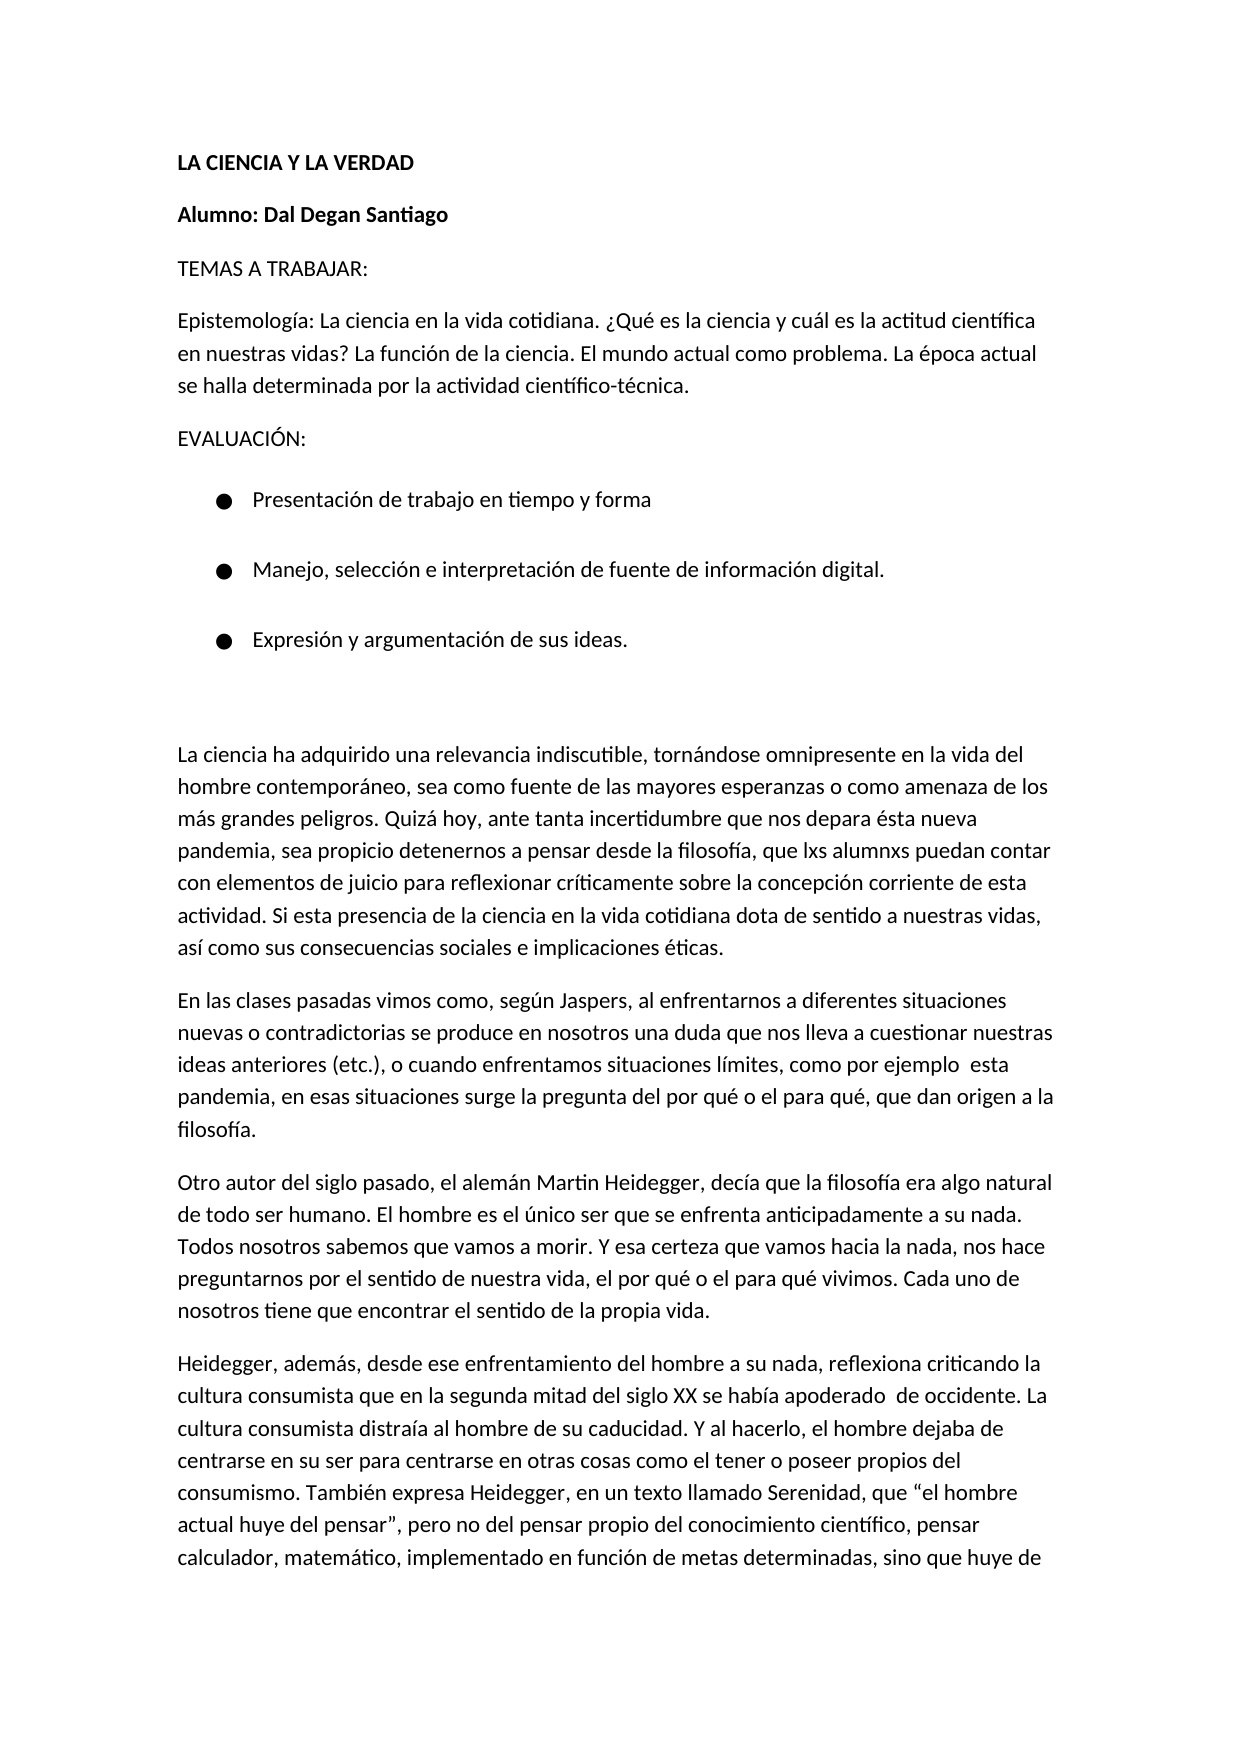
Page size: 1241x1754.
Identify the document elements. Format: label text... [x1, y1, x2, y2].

list Expresión y argumentación de sus ideas. [215, 617, 1063, 659]
text Alumno: Dal Degan Santiago [177, 201, 1063, 229]
list Manejo, selección e interpretación de fuente de información digital. [215, 547, 1063, 590]
text En las clases pasadas vimos como, según Jaspers, al enfrentarnos a diferentes situaciones nuevas o contradictorias se produce en nosotros una duda que nos lleva a cuestionar nuestras ideas anteriores (etc.), o cuando enfrentamos situaciones límites, como por ejemplo esta pandemia, en esas situaciones surge la pregunta del por qué o el para qué, que dan origen a la filosofía. [177, 986, 1063, 1143]
text TEMAS A TRABAJAR: [177, 254, 1063, 282]
list Presentación de trabajo en tiempo y forma [215, 477, 1063, 520]
text EVALUACIÓN: [177, 424, 1063, 452]
text Otro autor del siglo pasado, el alemán Martin Heidegger, decía que la filosofía era algo natural de todo ser humano. El hombre es el único ser que se enfrenta anticipadamente a su nada. Todos nosotros sabemos que vamos a morir. Y esa certeza que vamos hacia la nada, nos hace preguntarnos por el sentido de nuestra vida, el por qué o el para qué vivimos. Cada uno de nosotros tiene que encontrar el sentido de la propia vida. [177, 1168, 1063, 1324]
text La ciencia ha adquirido una relevancia indiscutible, tornándose omnipresente en la vida del hombre contemporáneo, sea como fuente de las mayores esperanzas o como amenaza de los más grandes peligros. Quizá hoy, ante tanta incertidumbre que nos depara ésta nueva pandemia, sea propicio detenernos a pensar desde la filosofía, que lxs alumnxs puedan contar con elementos de juicio para reflexionar críticamente sobre la concepción corriente de esta actividad. Si esta presencia de la ciencia en la vida cotidiana dota de sentido a nuestras vidas, así como sus consecuencias sociales e implicaciones éticas. [177, 740, 1063, 961]
text Epistemología: La ciencia en la vida cotidiana. ¿Qué es la ciencia y cuál es la actitud científica en nuestras vidas? La función de la ciencia. El mundo actual como problema. La época actual se halla determinada por la actividad científico-técnica. [177, 307, 1063, 399]
text LA CIENCIA Y LA VERDAD [177, 148, 1063, 176]
text Heidegger, además, desde ese enfrentamiento del hombre a su nada, reflexiona criticando la cultura consumista que en la segunda mitad del siglo XX se había apoderado de occidente. La cultura consumista distraía al hombre de su caducidad. Y al hacerlo, el hombre dejaba de centrarse en su ser para centrarse en otras cosas como el tener o poseer propios del consumismo. También expresa Heidegger, en un texto llamado Serenidad, que “el hombre actual huye del pensar”, pero no del pensar propio del conocimiento científico, pensar calculador, matemático, implementado en función de metas determinadas, sino que huye de [177, 1349, 1063, 1571]
